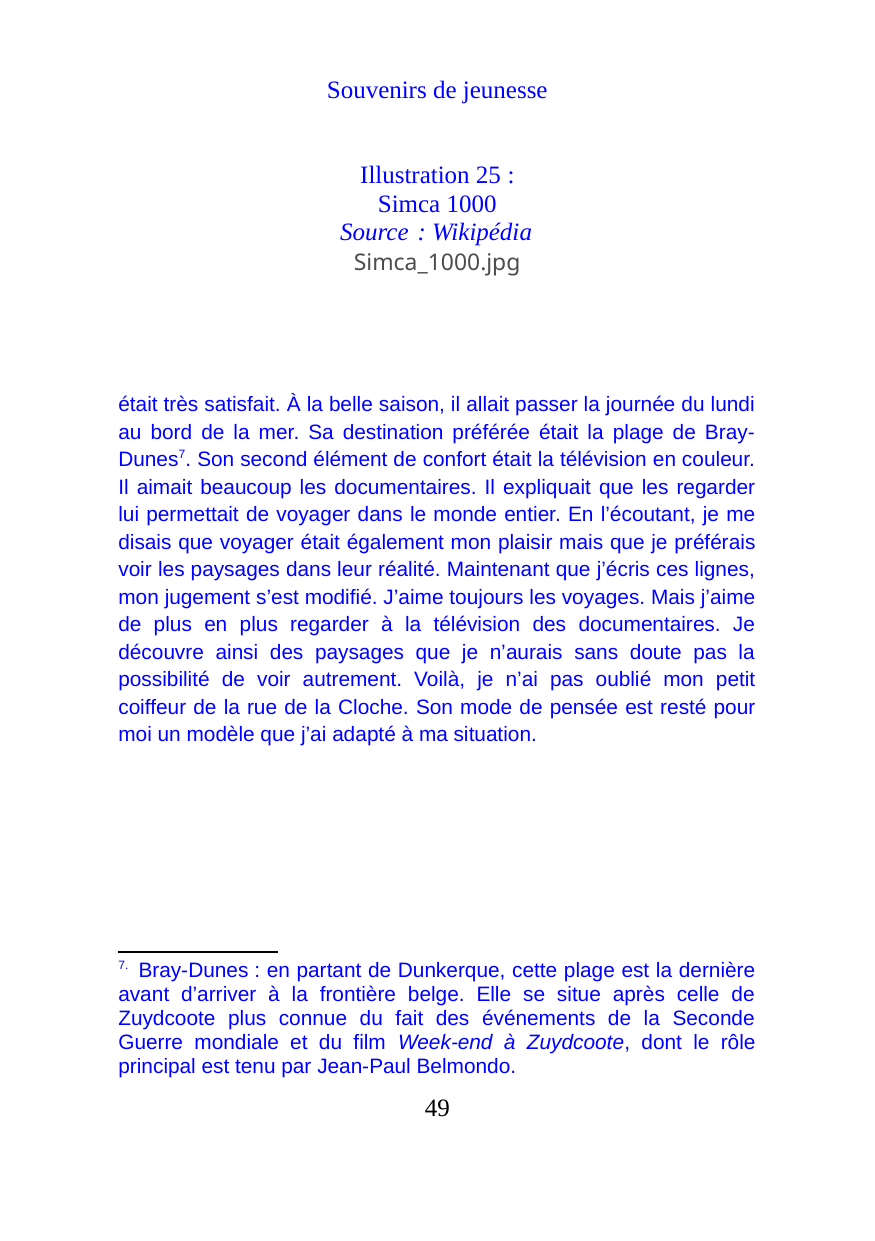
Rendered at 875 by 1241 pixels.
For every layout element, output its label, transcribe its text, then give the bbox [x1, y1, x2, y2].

text Simca_1000.jpg [118, 246, 756, 277]
text Illustration 25 : [118, 160, 756, 189]
text était très satisfait. À la belle saison, il allait passer la journée du lundi au bord de la mer. Sa destination préférée était la plage de Bray-Dunes. Son second élément de confort était la télévision en couleur. Il aimait beaucoup les documentaires. Il expliquait que les regarder lui permettait de voyager dans le monde entier. En l’écoutant, je me disais que voyager était également mon plaisir mais que je préférais voir les paysages dans leur réalité. Maintenant que j’écris ces lignes, mon jugement s’est modifié. J’aime toujours les voyages. Mais j’aime de plus en plus regarder à la télévision des documentaires. Je découvre ainsi des paysages que je n’aurais sans doute pas la possibilité de voir autrement. Voilà, je n’ai pas oublié mon petit coiffeur de la rue de la Cloche. Son mode de pensée est resté pour moi un modèle que j’ai adapté à ma situation. [118, 392, 756, 746]
text Simca 1000 [118, 189, 756, 217]
text Source : Wikipédia [118, 217, 756, 246]
text Bray-Dunes : en partant de Dunkerque, cette plage est la dernière avant d’arriver à la frontière belge. Elle se situe après celle de Zuydcoote plus connue du fait des événements de la Seconde Guerre mondiale et du film Week-end à Zuydcoote, dont le rôle principal est tenu par Jean-Paul Belmondo. [118, 958, 756, 1077]
